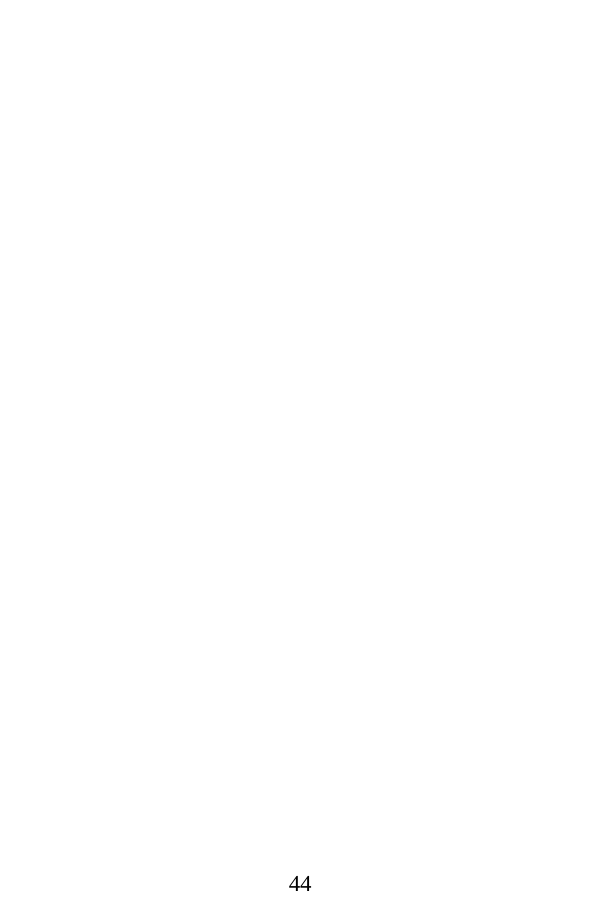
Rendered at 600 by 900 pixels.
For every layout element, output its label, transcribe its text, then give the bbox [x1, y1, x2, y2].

text We drove Melissa home and then talked about how weird rehearsal was, what a vastly different experience it had been from the Purple Onion band. We went back to Hannah’s, laid on the couch and talked about life for a long time before going to separate bedrooms. I started my dreams with one about my dad being mean, perverted, eventually violent. [37, 401, 562, 582]
text flew to Org, logged off, laid in bed, looked at my phone, sat at the computer and wrote, 6:22. [37, 37, 562, 83]
text I got quickly dressed and walked up to Haywood Famous, ordered a cafe con leche, walked to Hannah’s, where she, Melissa and Jackson were loading in. We ran through City Song and Jackson made some heady observations with no discernable relevance. We continued on through rehearsal and it became apparent that Melissa was grief-stricken while being on the outs with Fursty; Jackson was on a daily dose of mushrooms, which explained why I hadn’t even recognized him on the way to Devin’s house. [37, 151, 562, 401]
text . . . [37, 106, 562, 128]
text XI.IV [37, 605, 562, 628]
text I woke early and hit the kettle sometime after nine. When I heard Hannah moving 20 minutes later, I hugged her and made her a cup of coffee. She went to get a haircut and I went to Bad Manners, receiving an email from Musicares along the way saying I had been approved for $1,500 in aid, thanking me for my patience. I ordered an Americano, sent my mailing [37, 651, 562, 809]
